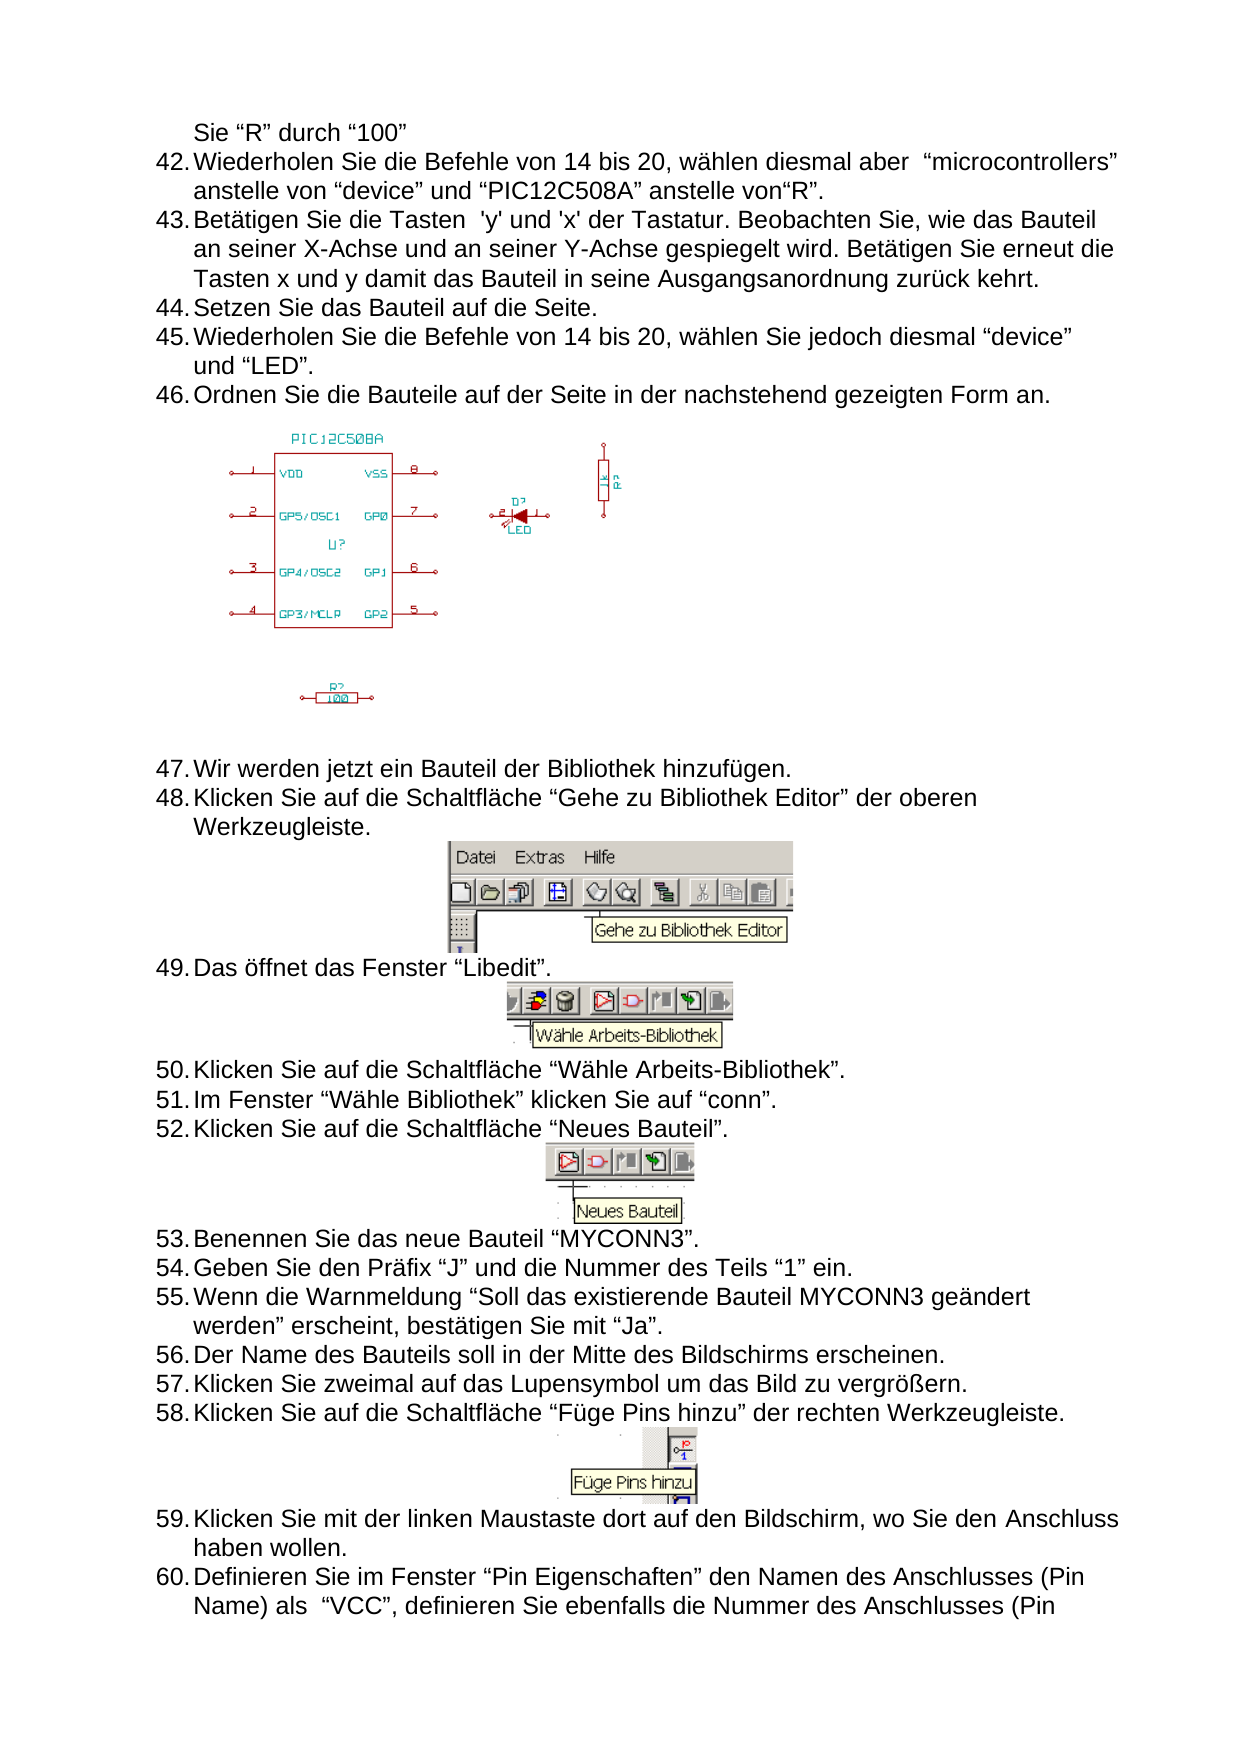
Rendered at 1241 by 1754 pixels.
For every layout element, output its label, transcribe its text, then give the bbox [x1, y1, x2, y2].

list Wenn die Warnmeldung “Soll das existierende Bauteil MYCONN3 geändert werden” erscheint, bestätigen Sie mit “Ja”. [156, 1282, 1122, 1340]
picture [446, 841, 794, 953]
list Klicken Sie auf die Schaltfläche “Neues Bauteil”. [156, 1113, 1122, 1143]
list Wiederholen Sie die Befehle von 14 bis 20, wählen Sie jedoch diesmal “device” und “LED”. [156, 322, 1122, 380]
list Ordnen Sie die Bauteile auf der Seite in der nachstehend gezeigten Form an. [156, 380, 1122, 409]
list Klicken Sie auf die Schaltfläche “Füge Pins hinzu” der rechten Werkzeugleiste. [156, 1398, 1122, 1427]
list Definieren Sie im Fenster “Pin Eigenschaften” den Namen des Anschlusses (Pin Name) als “VCC”, definieren Sie ebenfalls die Nummer des Anschlusses (Pin [156, 1562, 1122, 1620]
list Klicken Sie auf die Schaltfläche “Gehe zu Bibliothek Editor” der oberen Werkzeugleiste. [156, 783, 1122, 841]
picture [506, 981, 734, 1056]
list Klicken Sie zweimal auf das Lupensymbol um das Bild zu vergrößern. [156, 1369, 1122, 1398]
list Setzen Sie das Bauteil auf die Seite. [156, 292, 1122, 322]
list Im Fenster “Wähle Bibliothek” klicken Sie auf “conn”. [156, 1084, 1122, 1113]
list Betätigen Sie die Tasten 'y' und 'x' der Tastatur. Beobachten Sie, wie das Bauteil an seiner X-Achse und an seiner Y-Achse gespiegelt wird. Betätigen Sie erneut die Tasten x und y damit das Bauteil in seine Ausgangsanordnung zurück kehrt. [156, 205, 1122, 292]
list Wiederholen Sie die Befehle von 14 bis 20, wählen diesmal aber “microcontrollers” anstelle von “device” und “PIC12C508A” anstelle von“R”. [156, 147, 1122, 205]
list Wir werden jetzt ein Bauteil der Bibliothek hinzufügen. [156, 754, 1122, 783]
list Geben Sie den Präfix “J” und die Nummer des Teils “1” ein. [156, 1253, 1122, 1282]
list Klicken Sie mit der linken Maustaste dort auf den Bildschirm, wo Sie den Anschluss haben wollen. [156, 1427, 1122, 1562]
list Klicken Sie auf die Schaltfläche “Wähle Arbeits-Bibliothek”. [156, 982, 1122, 1084]
list Sie “R” durch “100” [156, 118, 1122, 147]
list Der Name des Bauteils soll in der Mitte des Bildschirms erscheinen. [156, 1340, 1122, 1369]
picture [531, 1427, 709, 1504]
list Benennen Sie das neue Bauteil “MYCONN3”. [156, 1143, 1122, 1253]
list Das öffnet das Fenster “Libedit”. [156, 841, 1122, 982]
picture [545, 1142, 695, 1224]
